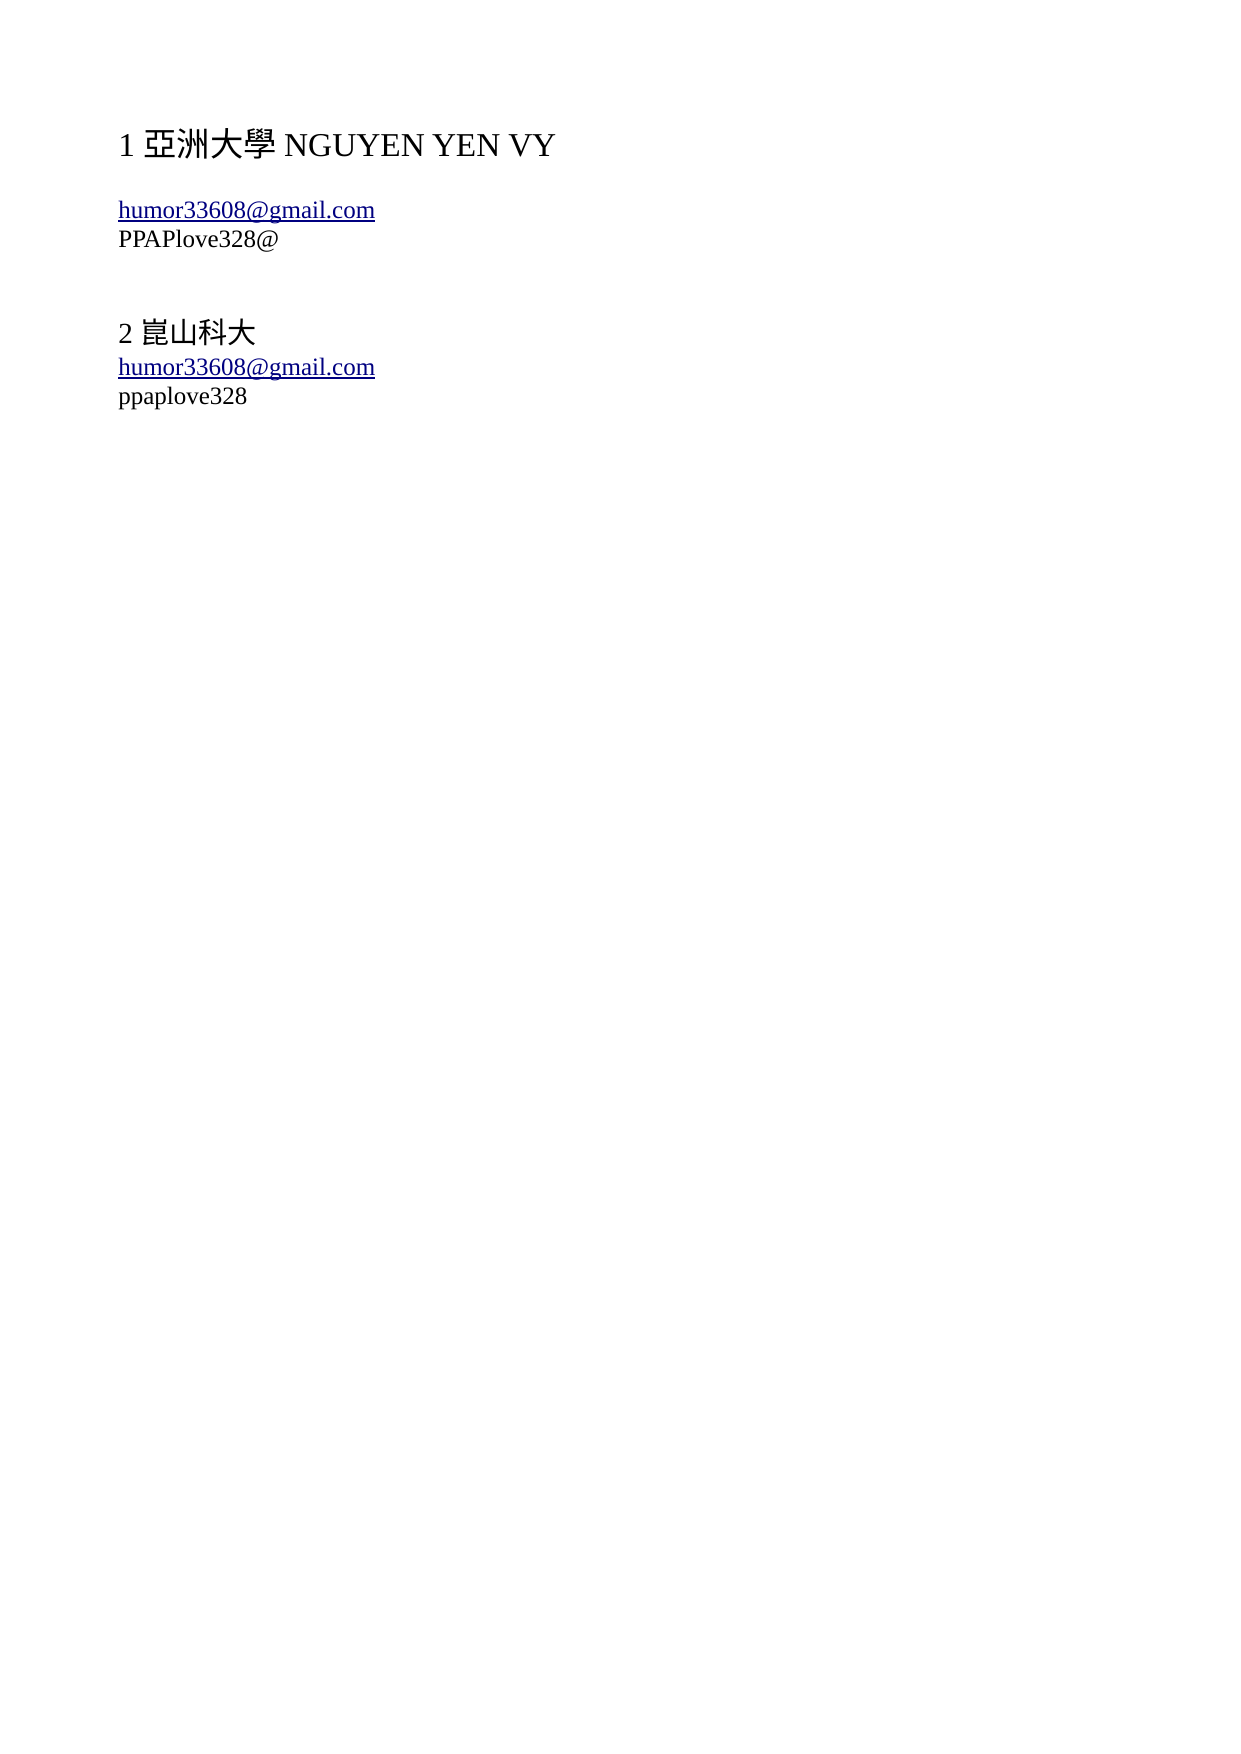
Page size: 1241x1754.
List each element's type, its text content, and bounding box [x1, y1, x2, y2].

text humor33608@gmail.com [118, 352, 1122, 381]
text 1 亞洲大學 NGUYEN YEN VY [118, 118, 1122, 166]
text ppaplove328 [118, 381, 1122, 410]
text PPAPlove328@ [118, 224, 1122, 253]
text humor33608@gmail.com [118, 195, 1122, 224]
text 2 崑山科大 [118, 310, 1122, 352]
